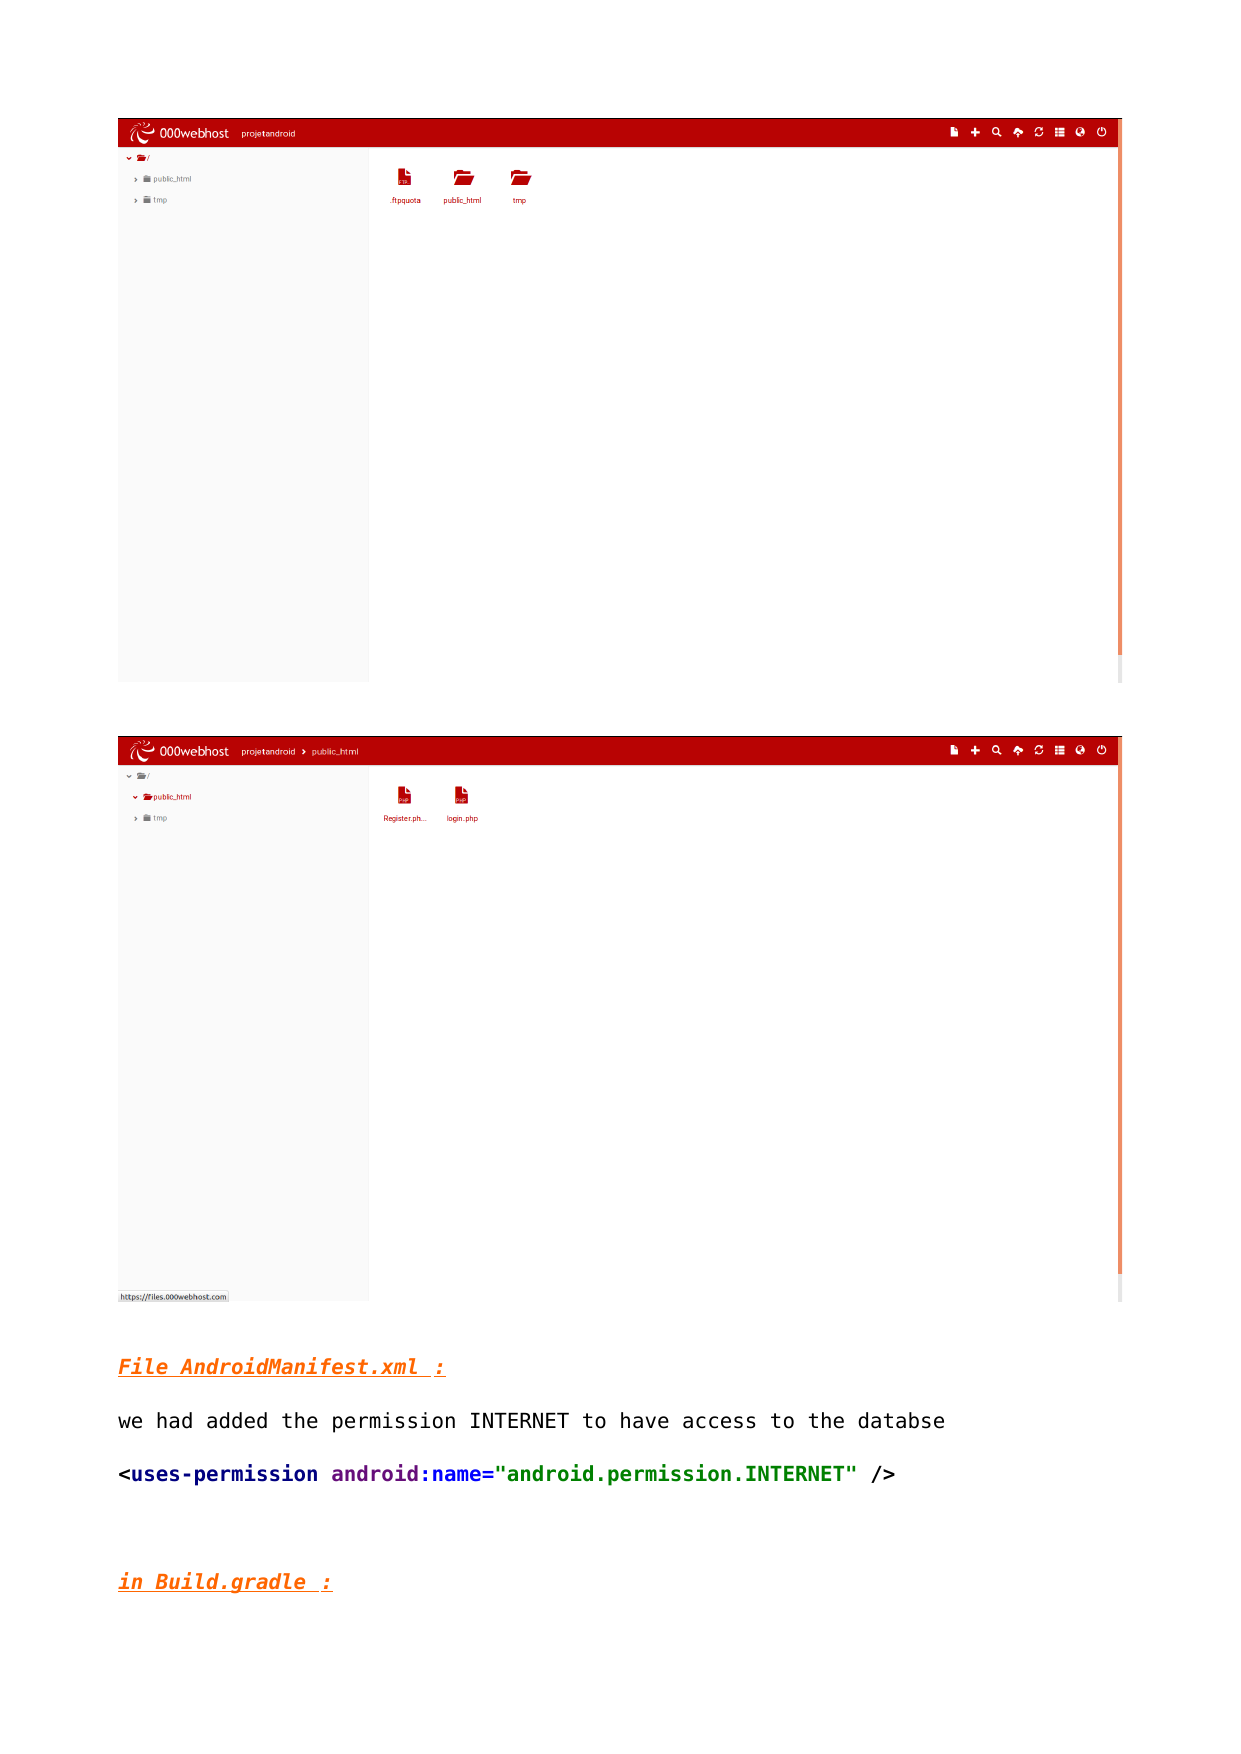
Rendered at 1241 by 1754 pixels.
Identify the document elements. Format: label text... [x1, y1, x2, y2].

text <uses-permission android:name="android.permission.INTERNET" /> [118, 1462, 1122, 1487]
picture [118, 736, 1123, 1302]
text File AndroidManifest.xml : [118, 1355, 1122, 1379]
text in Build.gradle : [118, 1570, 1122, 1594]
text we had added the permission INTERNET to have access to the databse [118, 1409, 1122, 1433]
picture [118, 118, 1123, 683]
